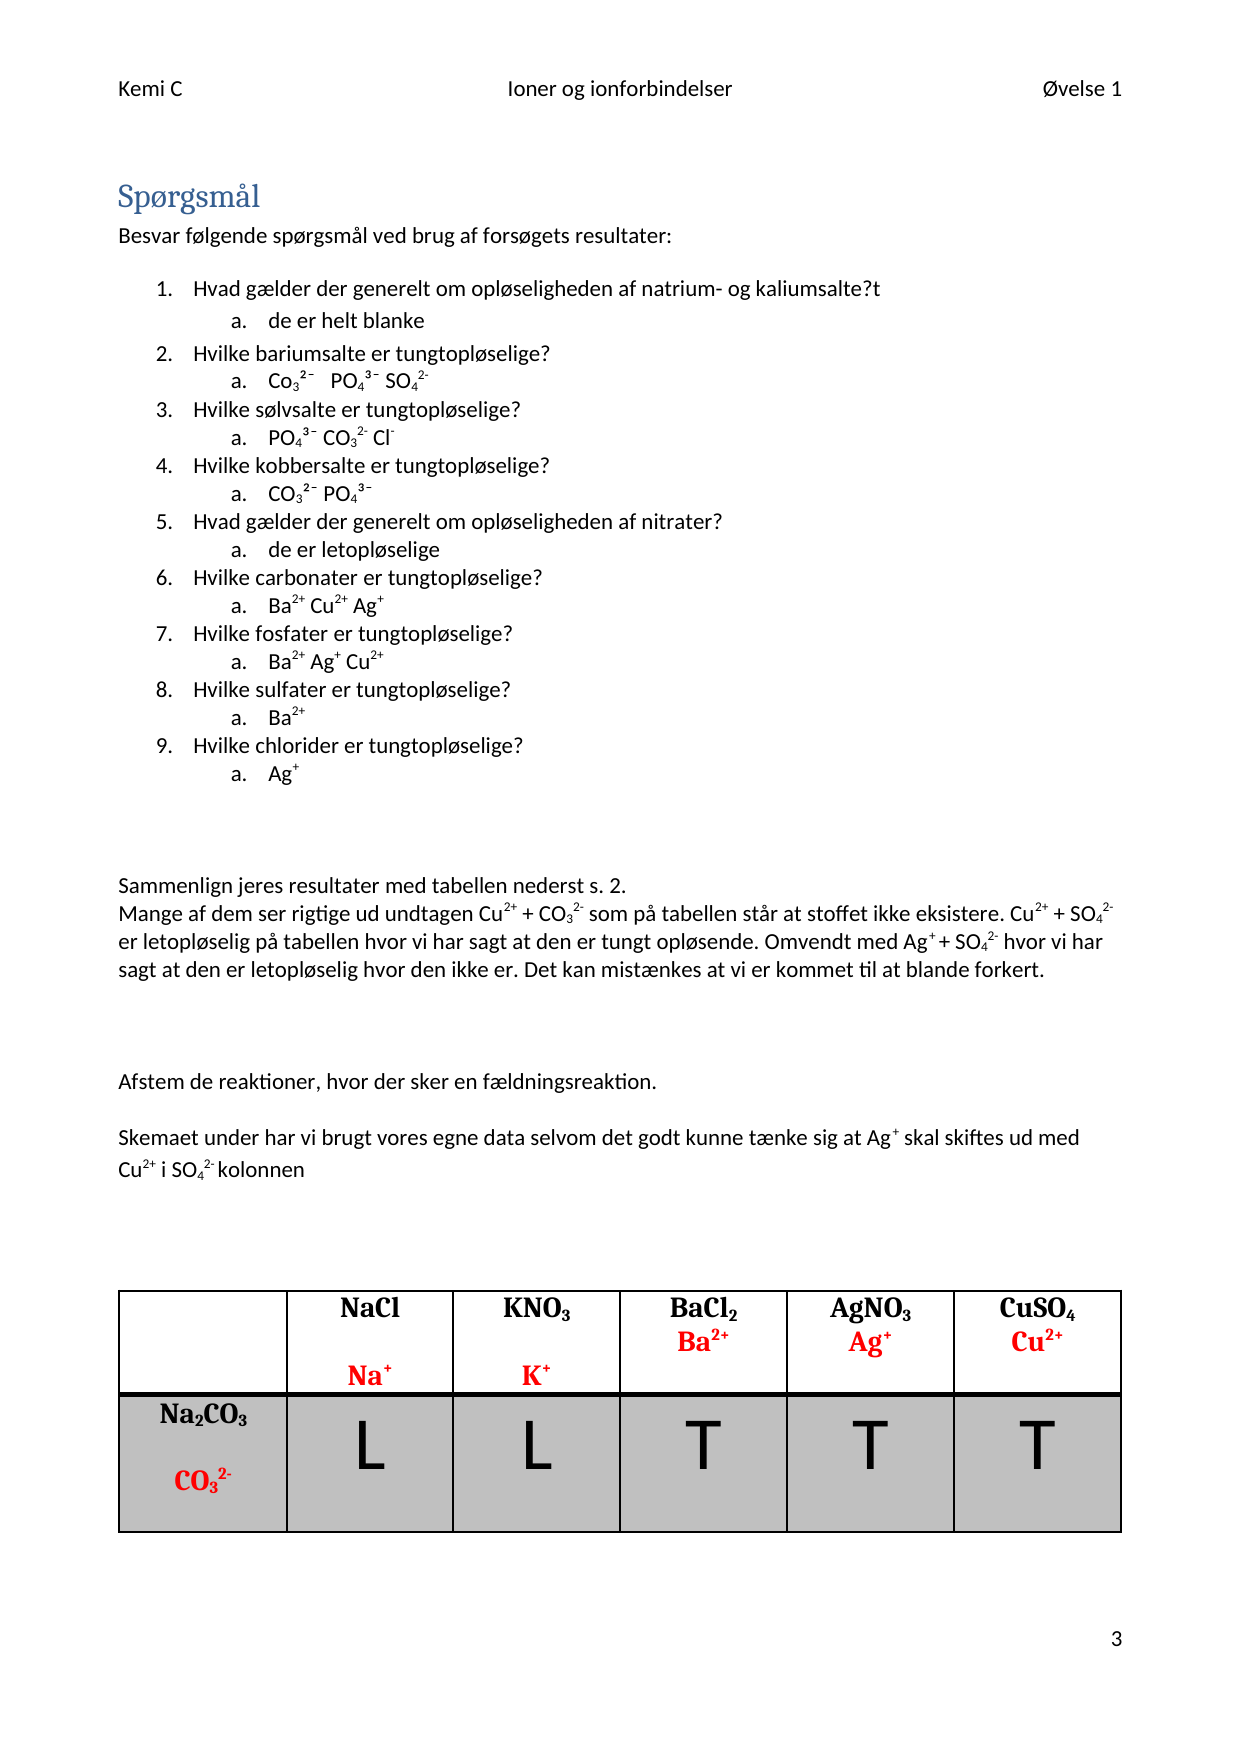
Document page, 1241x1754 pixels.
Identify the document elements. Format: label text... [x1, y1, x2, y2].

table_cell T [788, 1397, 953, 1531]
list Hvilke bariumsalte er tungtopløselige? [156, 339, 1122, 367]
text Skemaet under har vi brugt vores egne data selvom det godt kunne tænke sig at Ag+ skal skiftes ud med Cu2+ i SO42- kolonnen [118, 1123, 1122, 1183]
table_cell T [621, 1397, 786, 1531]
table_header NaCl Na+ [288, 1292, 452, 1392]
table_cell L [288, 1397, 452, 1531]
text Mange af dem ser rigtige ud undtagen Cu2+ + CO32- som på tabellen står at stoffet ikke eksistere. Cu2+ + SO42- er letopløselig på tabellen hvor vi har sagt at den er tungt opløsende. Omvendt med Ag+ + SO42- hvor vi har sagt at den er letopløselig hvor den ikke er. Det kan mistænkes at vi er kommet til at blande forkert. [118, 899, 1122, 983]
list Hvilke carbonater er tungtopløselige? [156, 563, 1122, 591]
table_cell Na2CO3 CO32- [120, 1397, 286, 1531]
list Hvad gælder der generelt om opløseligheden af natrium- og kaliumsalte?t [156, 274, 1122, 302]
list Hvilke sølvsalte er tungtopløselige? [156, 395, 1122, 423]
list Hvilke fosfater er tungtopløselige? [156, 619, 1122, 647]
list de er letopløselige [231, 535, 1122, 563]
list Hvilke chlorider er tungtopløselige? [156, 731, 1122, 759]
subtitle Spørgsmål [118, 177, 1122, 216]
table_header CuSO4 Cu2+ [955, 1292, 1120, 1392]
table_cell T [955, 1397, 1120, 1531]
list Hvad gælder der generelt om opløseligheden af nitrater? [156, 507, 1122, 535]
table_header KNO3 K+ [454, 1292, 619, 1392]
list Ba2+ Ag+ Cu2+ [231, 647, 1122, 675]
list Ba2+ [231, 703, 1122, 731]
list Hvilke kobbersalte er tungtopløselige? [156, 451, 1122, 479]
table_header AgNO3 Ag+ [788, 1292, 953, 1392]
list Co3²⁻ PO4³⁻ SO42- [231, 367, 1122, 395]
list de er helt blanke [231, 306, 1122, 334]
table_header BaCl2 Ba2+ [621, 1292, 786, 1392]
text Afstem de reaktioner, hvor der sker en fældningsreaktion. [118, 1067, 1122, 1095]
table_cell L [454, 1397, 619, 1531]
list CO3²⁻ PO4³⁻ [231, 479, 1122, 507]
list Ag+ [231, 759, 1122, 787]
text Besvar følgende spørgsmål ved brug af forsøgets resultater: [118, 221, 1122, 249]
table_header [120, 1292, 286, 1392]
list Ba2+ Cu2+ Ag+ [231, 591, 1122, 619]
list PO4³⁻ CO32- Cl- [231, 423, 1122, 451]
list Hvilke sulfater er tungtopløselige? [156, 675, 1122, 703]
text Sammenlign jeres resultater med tabellen nederst s. 2. [118, 871, 1122, 899]
